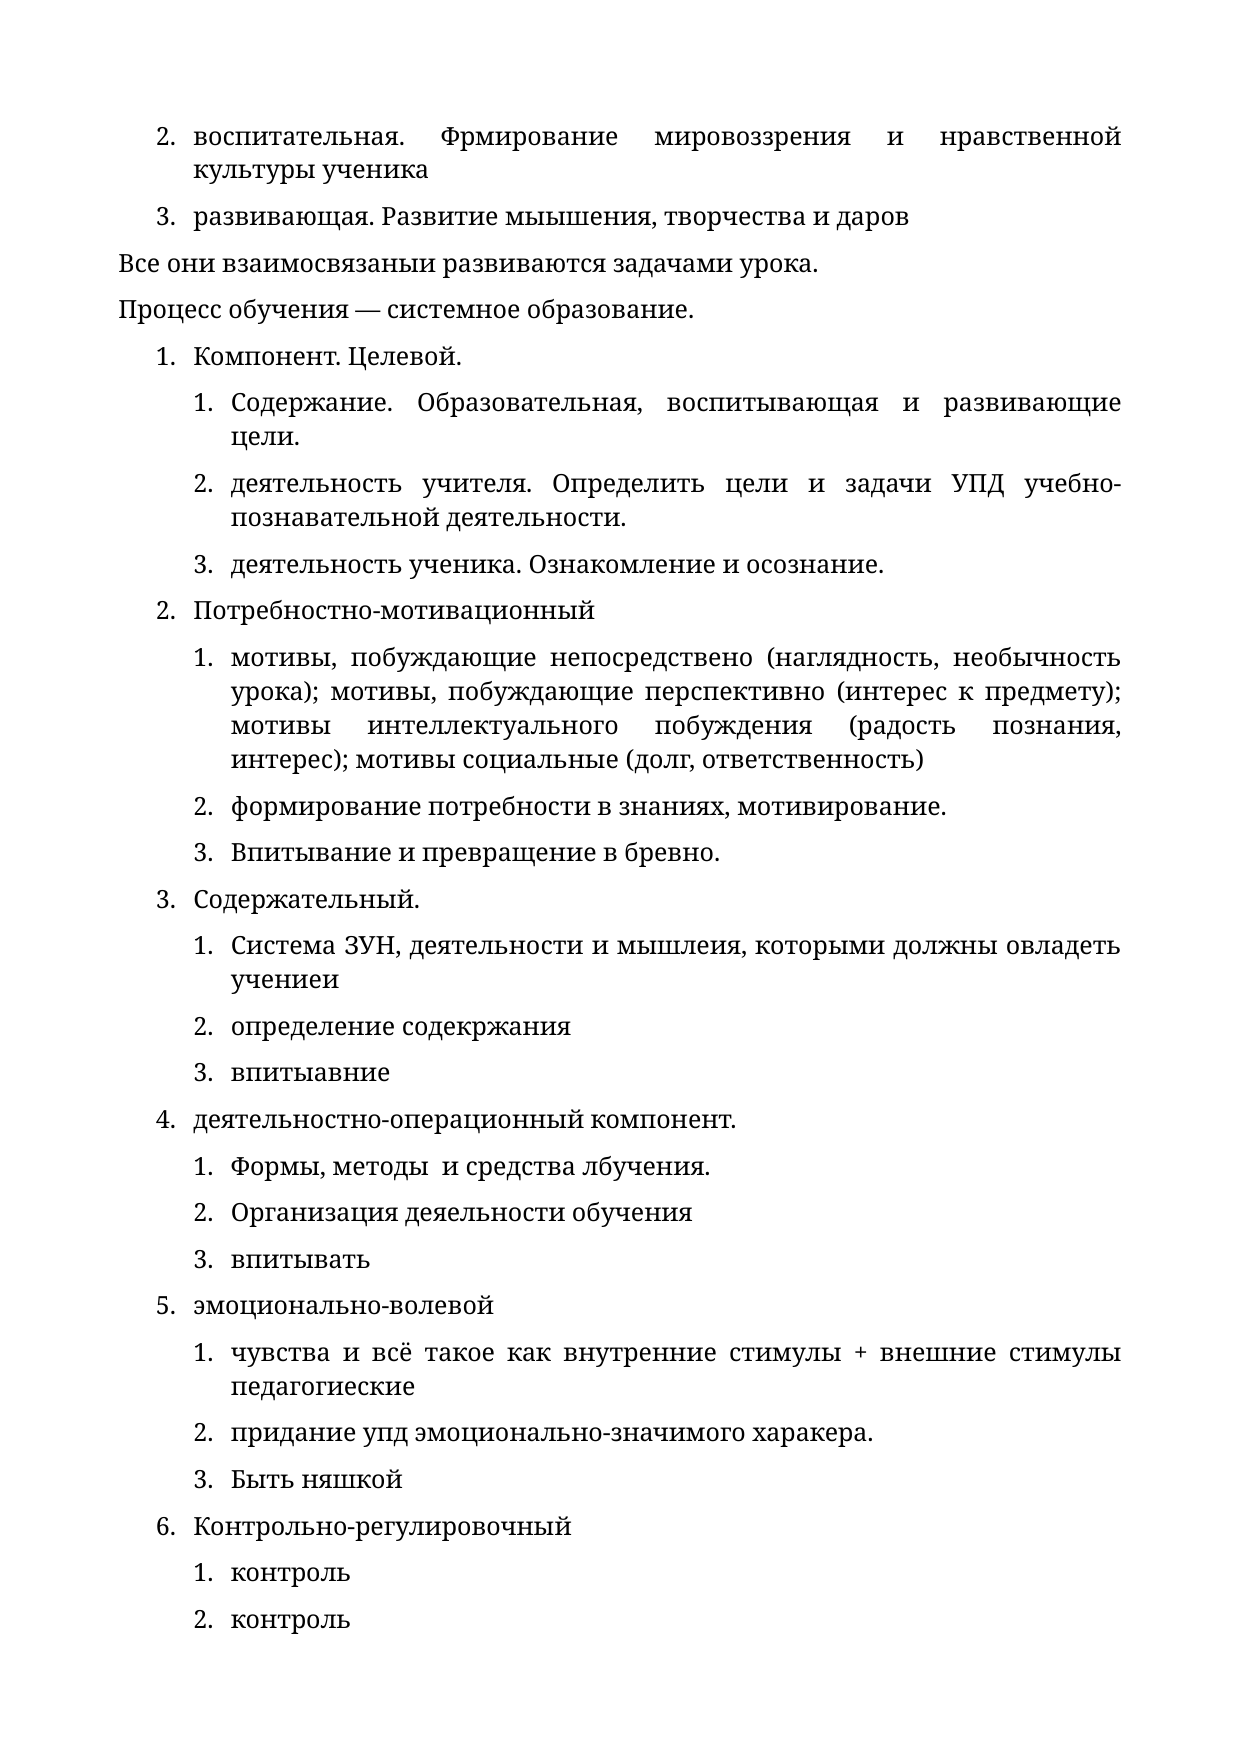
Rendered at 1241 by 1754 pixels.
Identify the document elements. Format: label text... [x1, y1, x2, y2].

list Система ЗУН, деятельности и мышлеия, которыми должны овладеть учениеи [193, 928, 1122, 996]
text Процесс обучения — системное образование. [118, 292, 1122, 326]
text Все они взаимосвязаныи развиваются задачами урока. [118, 245, 1122, 279]
list определение содекржания [193, 1008, 1122, 1042]
list Впитывание и превращение в бревно. [193, 835, 1122, 869]
list контроль [193, 1555, 1122, 1589]
list Потребностно-мотивационный [156, 593, 1122, 627]
list впитывать [193, 1241, 1122, 1275]
list мотивы, побуждающие непосредствено (наглядность, необычность урока); мотивы, побуждающие перспективно (интерес к предмету); мотивы интеллектуального побуждения (радость познания, интерес); мотивы социальные (долг, ответственность) [193, 639, 1122, 776]
list развивающая. Развитие мыышения, творчества и даров [156, 199, 1122, 233]
list деятельность ученика. Ознакомление и осознание. [193, 546, 1122, 580]
list Быть няшкой [193, 1462, 1122, 1496]
list Компонент. Целевой. [156, 338, 1122, 372]
list воспитательная. Фрмирование мировоззрения и нравственной культуры ученика [156, 118, 1122, 186]
list впитыавние [193, 1055, 1122, 1089]
list придание упд эмоционально-значимого харакера. [193, 1415, 1122, 1449]
list эмоционально-волевой [156, 1288, 1122, 1322]
list Организация деяельности обучения [193, 1195, 1122, 1229]
list деятельность учителя. Определить цели и задачи УПД учебно-познавательной деятельности. [193, 466, 1122, 534]
list Содержательный. [156, 881, 1122, 915]
list формирование потребности в знаниях, мотивирование. [193, 788, 1122, 822]
list чувства и всё такое как внутренние стимулы + внешние стимулы педагогиеские [193, 1334, 1122, 1402]
list Формы, методы и средства лбучения. [193, 1148, 1122, 1182]
list деятельностно-операционный компонент. [156, 1102, 1122, 1136]
list Содержание. Образовательная, воспитывающая и развивающие цели. [193, 385, 1122, 453]
list контроль [193, 1601, 1122, 1635]
list Контрольно-регулировочный [156, 1508, 1122, 1542]
